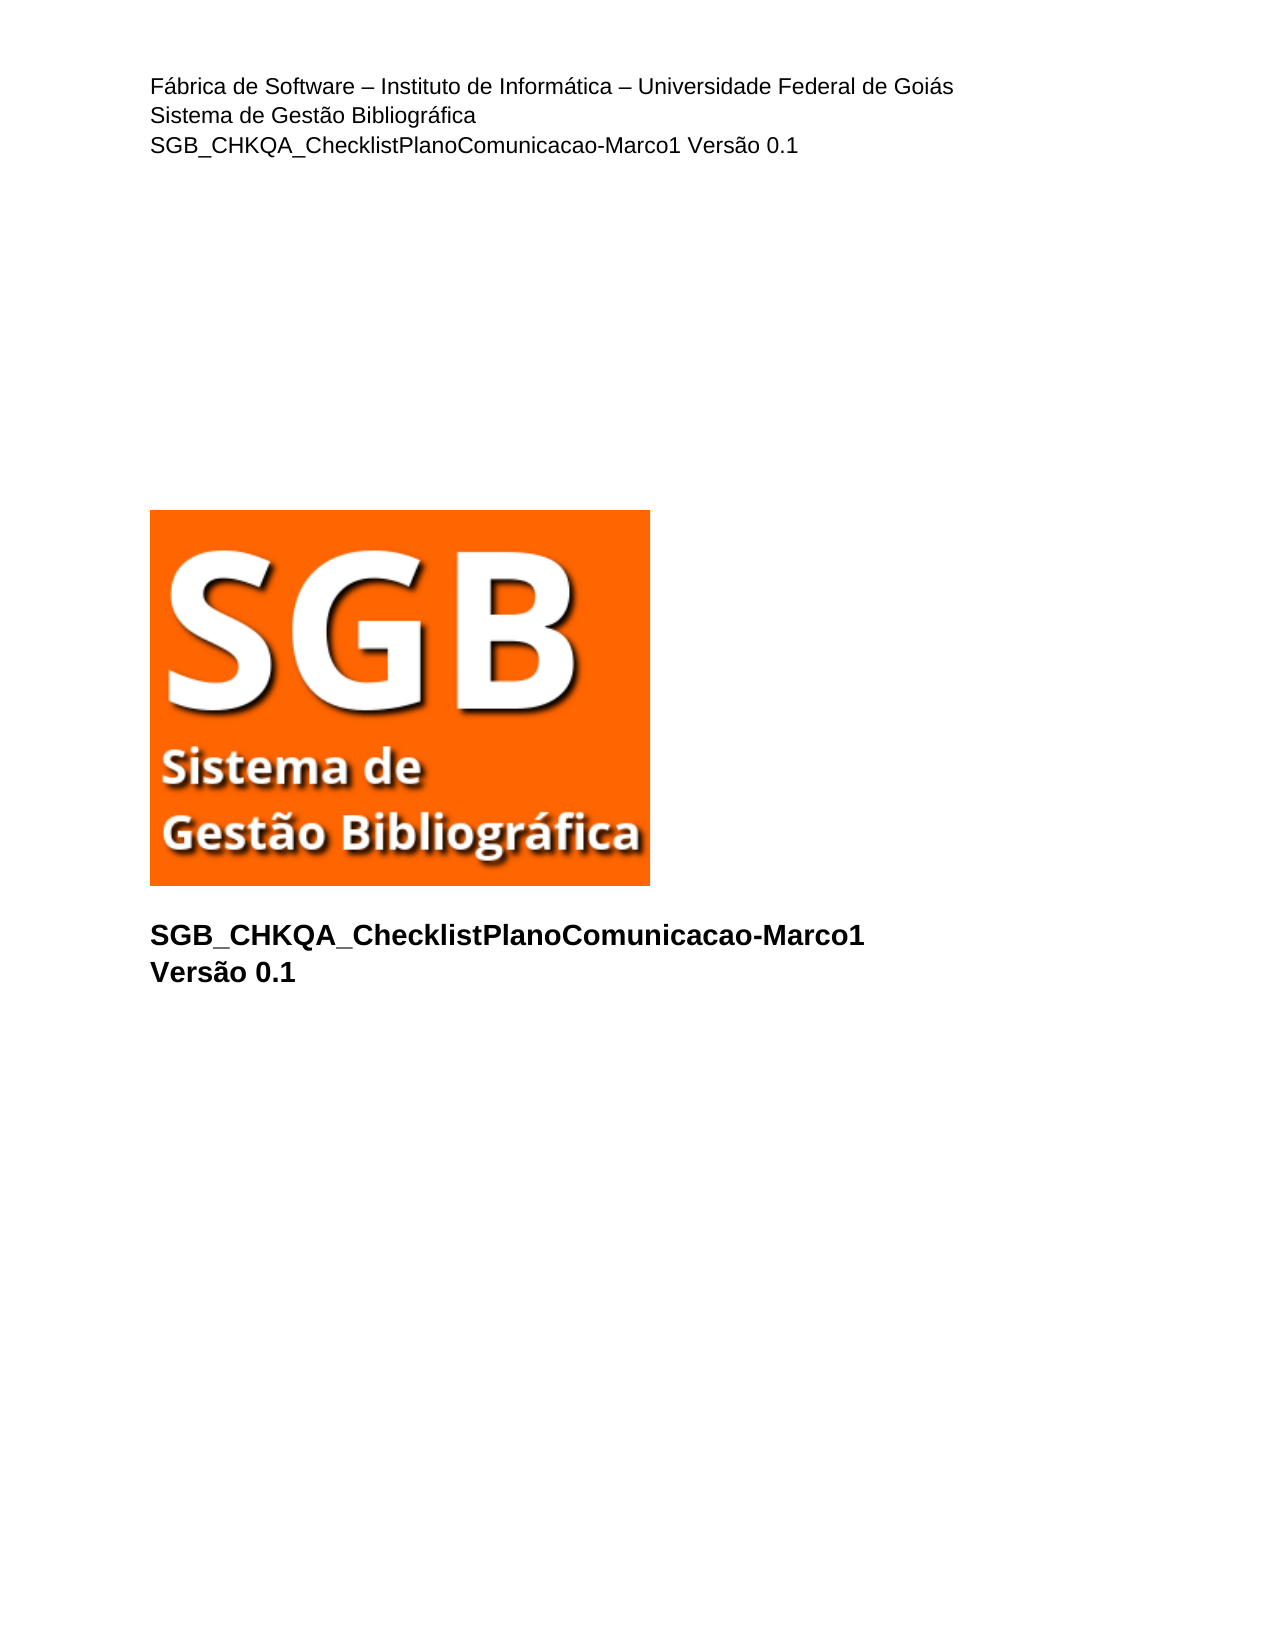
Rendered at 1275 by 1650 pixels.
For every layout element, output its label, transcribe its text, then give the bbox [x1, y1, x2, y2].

picture [150, 510, 650, 886]
text Versão 0.1 [150, 956, 1125, 989]
text SGB_CHKQA_ChecklistPlanoComunicacao-Marco1 [150, 919, 1125, 951]
